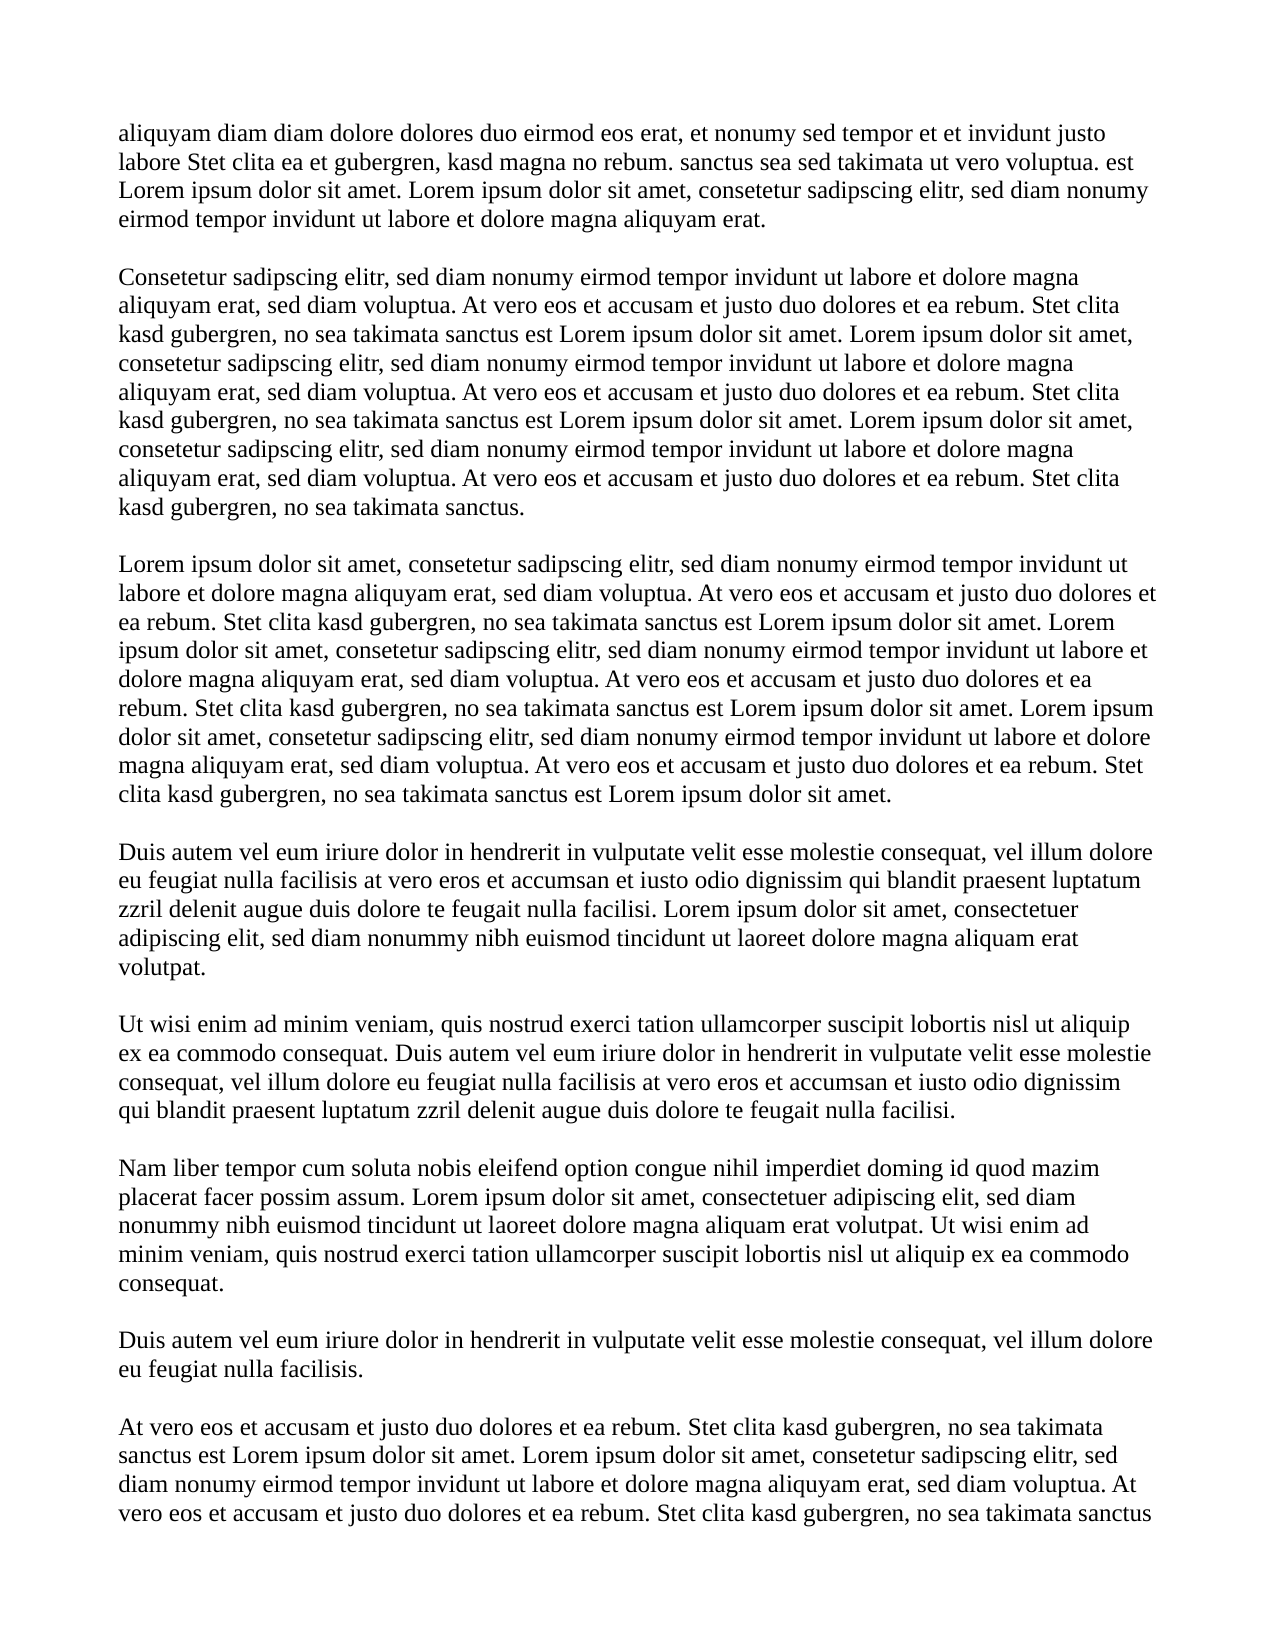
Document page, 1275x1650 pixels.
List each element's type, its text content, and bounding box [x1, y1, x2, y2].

text Consetetur sadipscing elitr, sed diam nonumy eirmod tempor invidunt ut labore et dolore magna aliquyam erat, sed diam voluptua. At vero eos et accusam et justo duo dolores et ea rebum. Stet clita kasd gubergren, no sea takimata sanctus est Lorem ipsum dolor sit amet. Lorem ipsum dolor sit amet, consetetur sadipscing elitr, sed diam nonumy eirmod tempor invidunt ut labore et dolore magna aliquyam erat, sed diam voluptua. At vero eos et accusam et justo duo dolores et ea rebum. Stet clita kasd gubergren, no sea takimata sanctus est Lorem ipsum dolor sit amet. Lorem ipsum dolor sit amet, consetetur sadipscing elitr, sed diam nonumy eirmod tempor invidunt ut labore et dolore magna aliquyam erat, sed diam voluptua. At vero eos et accusam et justo duo dolores et ea rebum. Stet clita kasd gubergren, no sea takimata sanctus. [118, 262, 1157, 521]
text At vero eos et accusam et justo duo dolores et ea rebum. Stet clita kasd gubergren, no sea takimata sanctus est Lorem ipsum dolor sit amet. Lorem ipsum dolor sit amet, consetetur sadipscing elitr, sed diam nonumy eirmod tempor invidunt ut labore et dolore magna aliquyam erat, sed diam voluptua. At vero eos et accusam et justo duo dolores et ea rebum. Stet clita kasd gubergren, no sea takimata sanctus [118, 1412, 1157, 1527]
text Duis autem vel eum iriure dolor in hendrerit in vulputate velit esse molestie consequat, vel illum dolore eu feugiat nulla facilisis at vero eros et accumsan et iusto odio dignissim qui blandit praesent luptatum zzril delenit augue duis dolore te feugait nulla facilisi. Lorem ipsum dolor sit amet, consectetuer adipiscing elit, sed diam nonummy nibh euismod tincidunt ut laoreet dolore magna aliquam erat volutpat. [118, 837, 1157, 981]
text aliquyam diam diam dolore dolores duo eirmod eos erat, et nonumy sed tempor et et invidunt justo labore Stet clita ea et gubergren, kasd magna no rebum. sanctus sea sed takimata ut vero voluptua. est Lorem ipsum dolor sit amet. Lorem ipsum dolor sit amet, consetetur sadipscing elitr, sed diam nonumy eirmod tempor invidunt ut labore et dolore magna aliquyam erat. [118, 118, 1157, 233]
text Lorem ipsum dolor sit amet, consetetur sadipscing elitr, sed diam nonumy eirmod tempor invidunt ut labore et dolore magna aliquyam erat, sed diam voluptua. At vero eos et accusam et justo duo dolores et ea rebum. Stet clita kasd gubergren, no sea takimata sanctus est Lorem ipsum dolor sit amet. Lorem ipsum dolor sit amet, consetetur sadipscing elitr, sed diam nonumy eirmod tempor invidunt ut labore et dolore magna aliquyam erat, sed diam voluptua. At vero eos et accusam et justo duo dolores et ea rebum. Stet clita kasd gubergren, no sea takimata sanctus est Lorem ipsum dolor sit amet. Lorem ipsum dolor sit amet, consetetur sadipscing elitr, sed diam nonumy eirmod tempor invidunt ut labore et dolore magna aliquyam erat, sed diam voluptua. At vero eos et accusam et justo duo dolores et ea rebum. Stet clita kasd gubergren, no sea takimata sanctus est Lorem ipsum dolor sit amet. [118, 549, 1157, 808]
text Ut wisi enim ad minim veniam, quis nostrud exerci tation ullamcorper suscipit lobortis nisl ut aliquip ex ea commodo consequat. Duis autem vel eum iriure dolor in hendrerit in vulputate velit esse molestie consequat, vel illum dolore eu feugiat nulla facilisis at vero eros et accumsan et iusto odio dignissim qui blandit praesent luptatum zzril delenit augue duis dolore te feugait nulla facilisi. [118, 1009, 1157, 1124]
text Duis autem vel eum iriure dolor in hendrerit in vulputate velit esse molestie consequat, vel illum dolore eu feugiat nulla facilisis. [118, 1326, 1157, 1383]
text Nam liber tempor cum soluta nobis eleifend option congue nihil imperdiet doming id quod mazim placerat facer possim assum. Lorem ipsum dolor sit amet, consectetuer adipiscing elit, sed diam nonummy nibh euismod tincidunt ut laoreet dolore magna aliquam erat volutpat. Ut wisi enim ad minim veniam, quis nostrud exerci tation ullamcorper suscipit lobortis nisl ut aliquip ex ea commodo consequat. [118, 1153, 1157, 1297]
